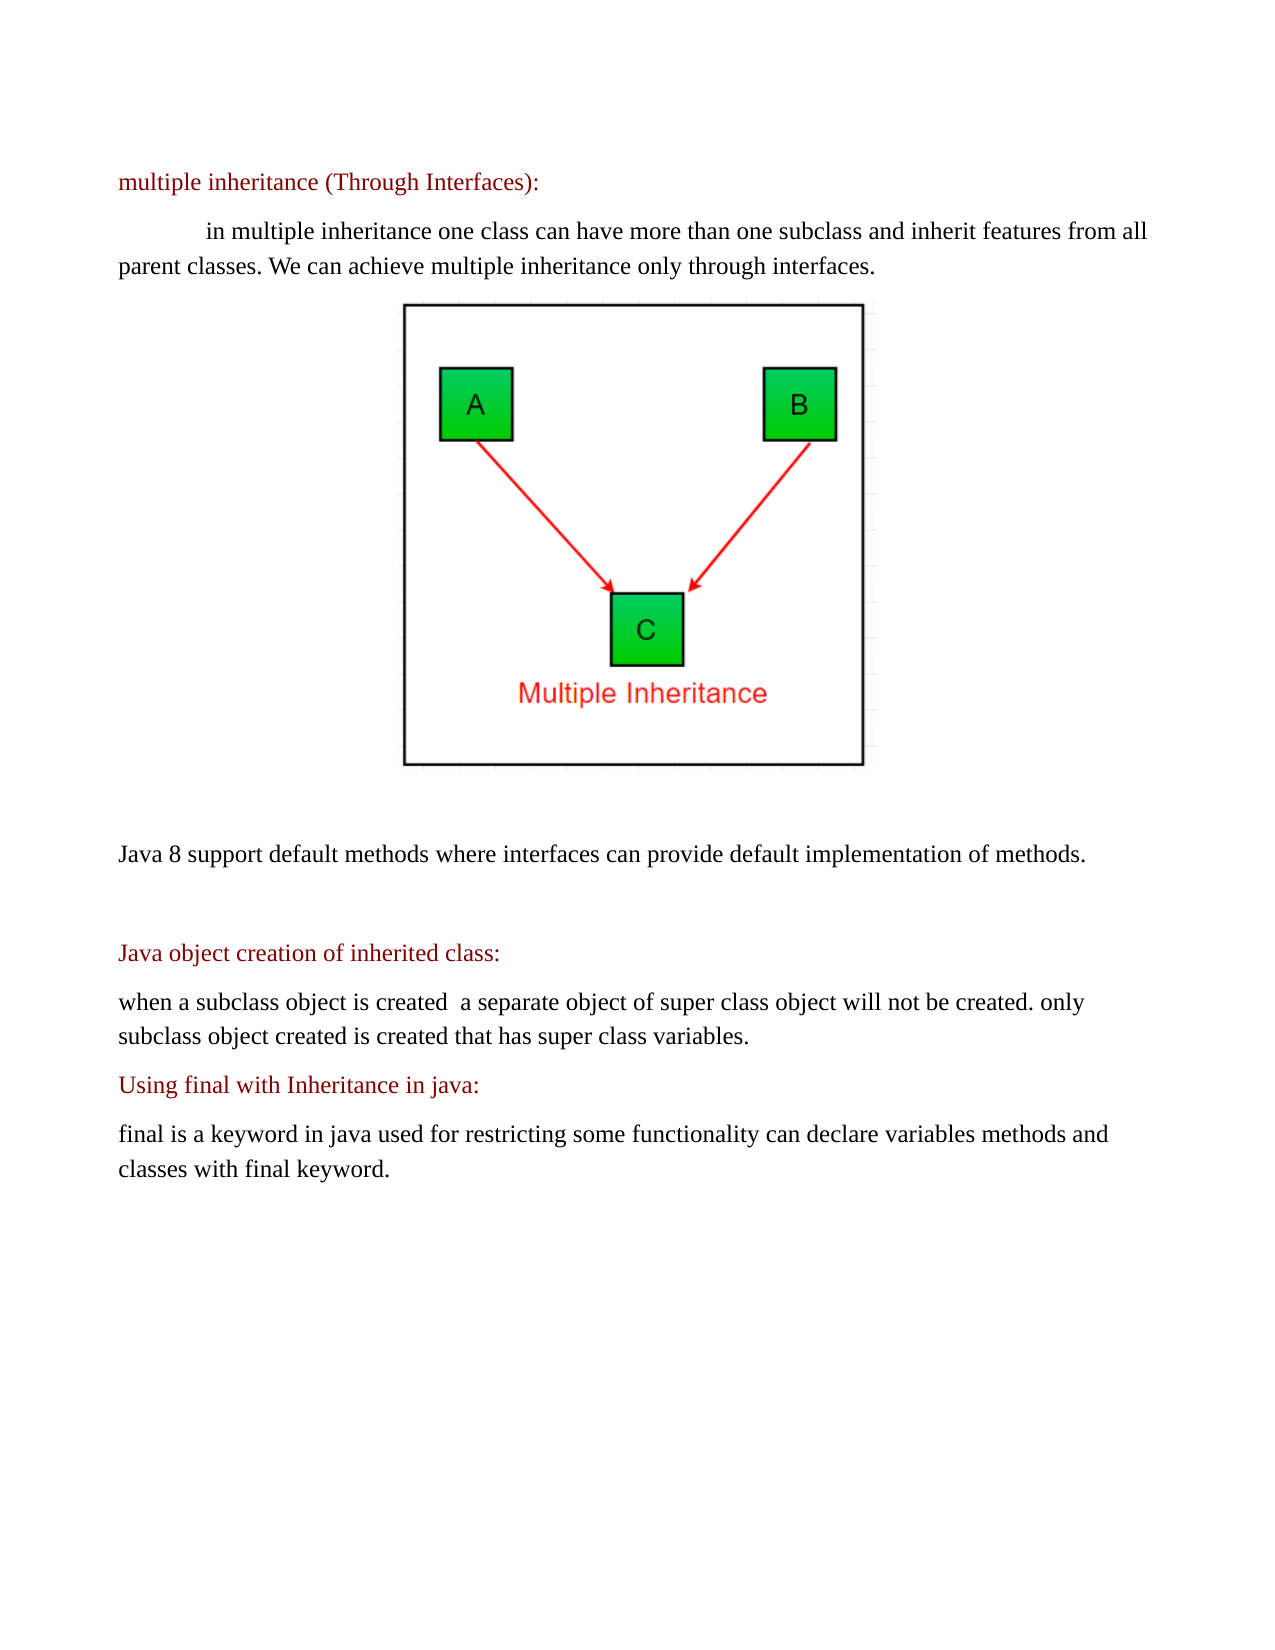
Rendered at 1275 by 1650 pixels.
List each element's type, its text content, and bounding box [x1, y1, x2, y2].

text Java 8 support default methods where interfaces can provide default implementation of methods. [118, 839, 1157, 868]
text in multiple inheritance one class can have more than one subclass and inherit features from all parent classes. We can achieve multiple inheritance only through interfaces. [118, 216, 1157, 279]
text Using final with Inheritance in java: [118, 1070, 1157, 1099]
picture [398, 299, 877, 770]
text multiple inheritance (Through Interfaces): [118, 167, 1157, 196]
text final is a keyword in java used for restricting some functionality can declare variables methods and classes with final keyword. [118, 1119, 1157, 1182]
text Java object creation of inherited class: [118, 938, 1157, 966]
text when a subclass object is created a separate object of super class object will not be created. only subclass object created is created that has super class variables. [118, 987, 1157, 1050]
